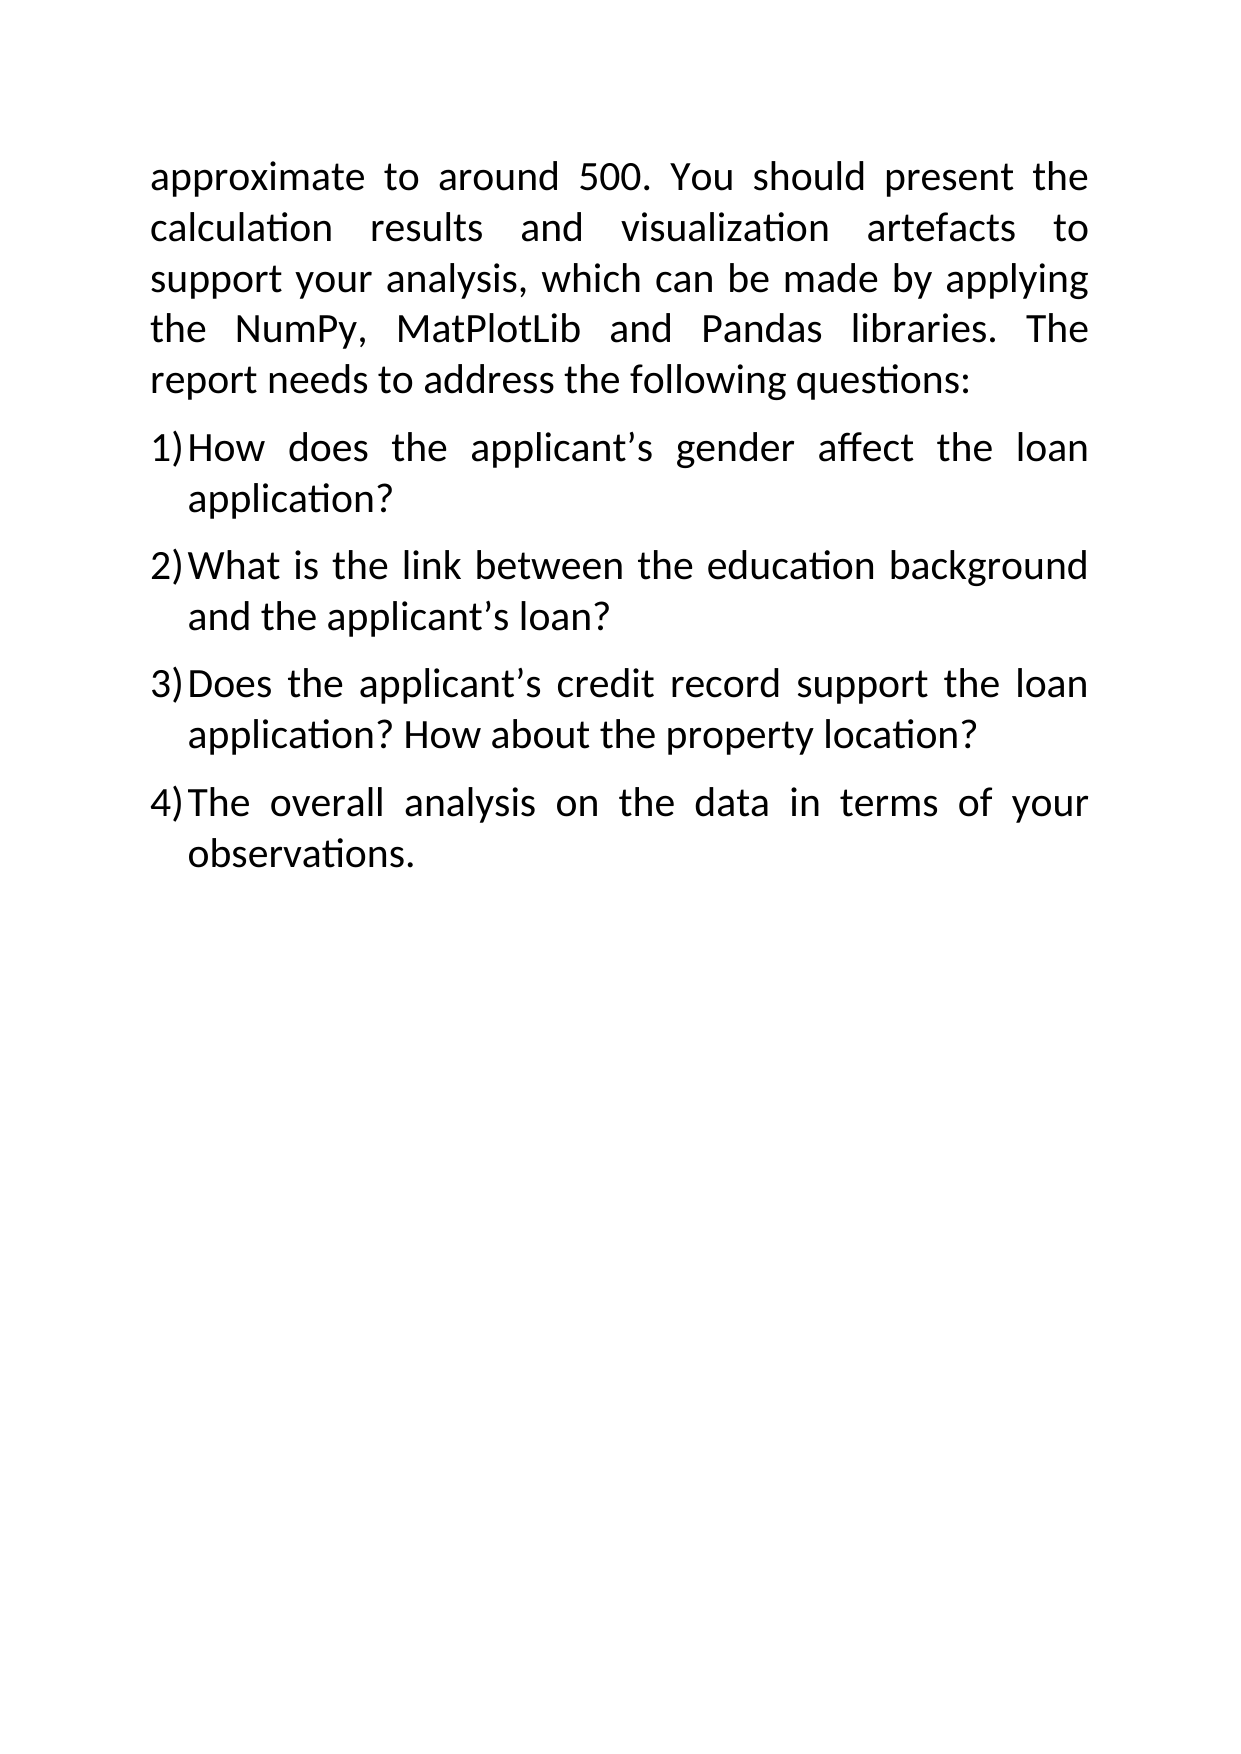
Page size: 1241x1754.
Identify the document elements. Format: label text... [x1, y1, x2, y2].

list Does the applicant’s credit record support the loan application? How about the property location? [150, 657, 1090, 759]
list How does the applicant’s gender affect the loan application? [150, 421, 1090, 522]
list The overall analysis on the data in terms of your observations. [150, 776, 1090, 877]
text approximate to around 500. You should present the calculation results and visualization artefacts to support your analysis, which can be made by applying the NumPy, MatPlotLib and Pandas libraries. The report needs to address the following questions: [150, 150, 1090, 404]
list What is the link between the education background and the applicant’s loan? [150, 539, 1090, 641]
